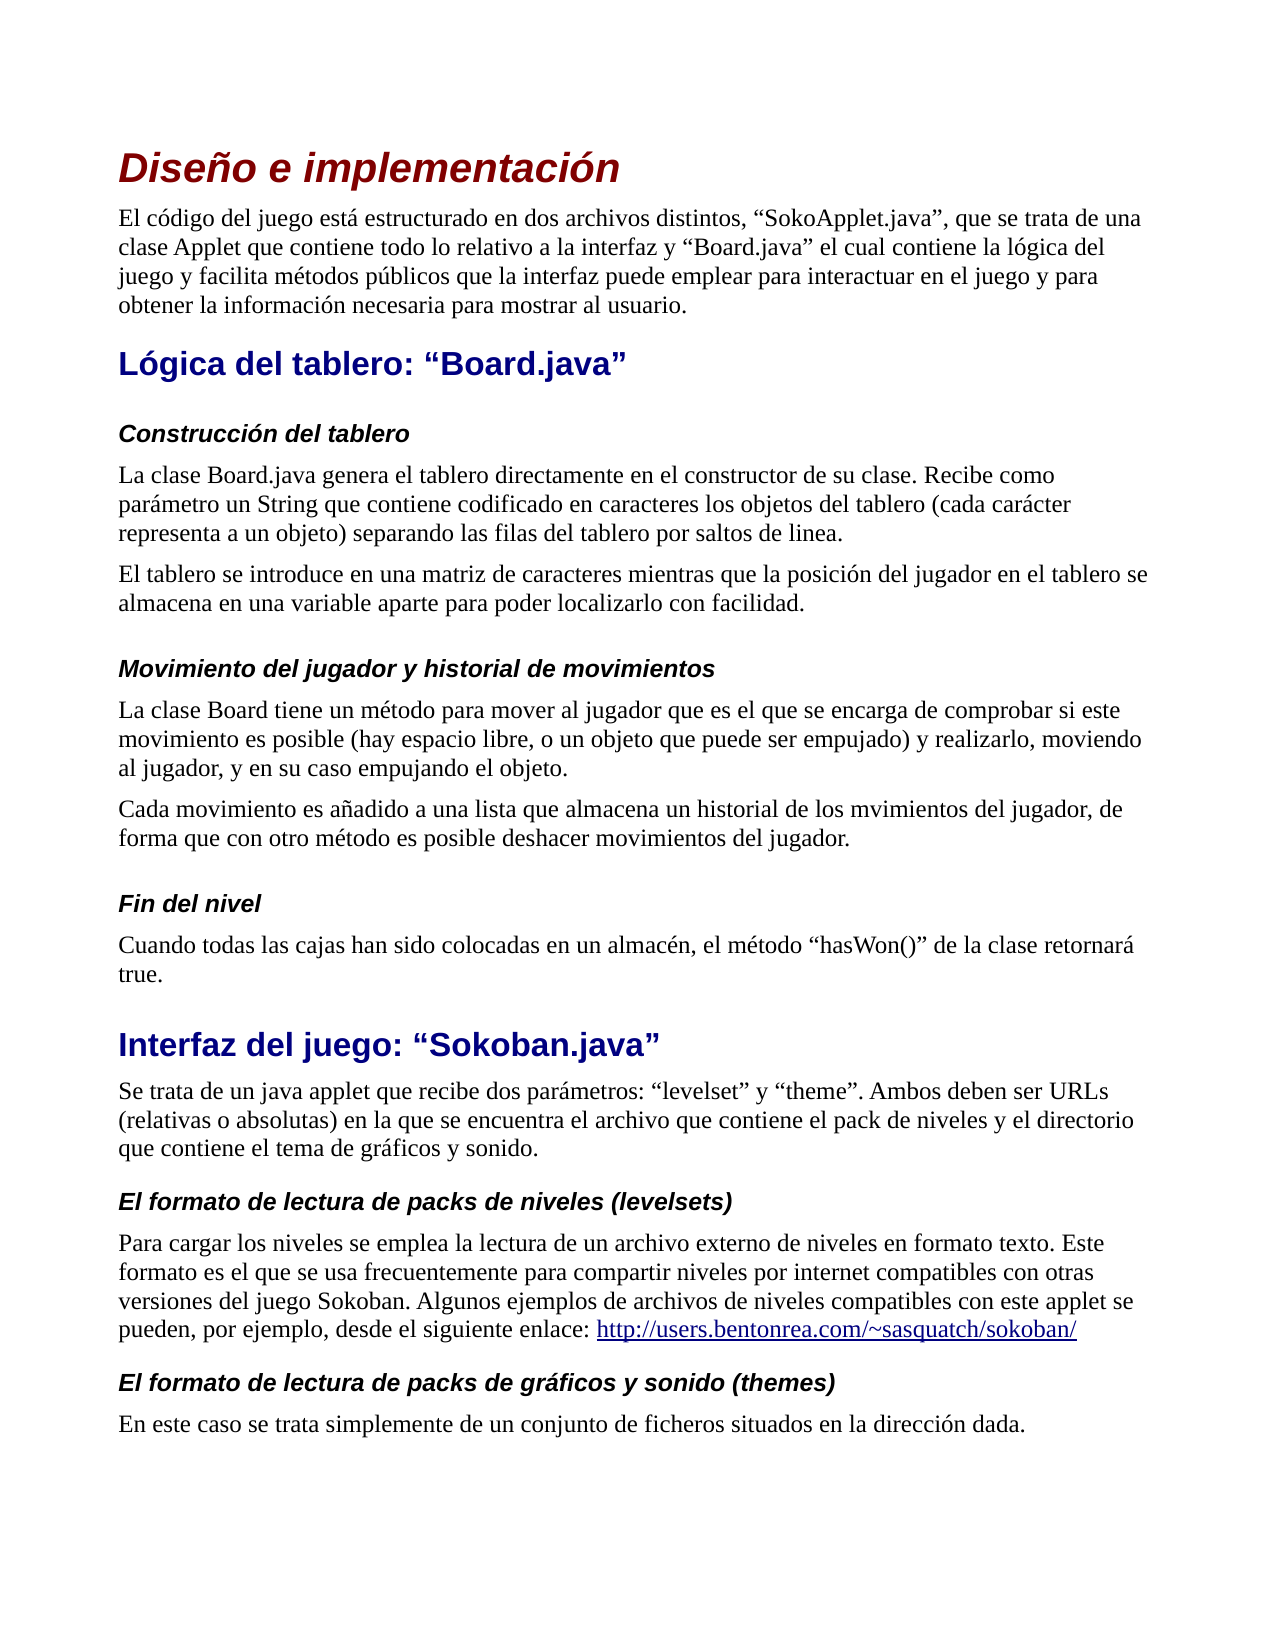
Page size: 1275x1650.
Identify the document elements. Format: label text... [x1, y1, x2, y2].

subtitle Interfaz del juego: “Sokoban.java” [118, 1025, 1157, 1063]
text Para cargar los niveles se emplea la lectura de un archivo externo de niveles en formato texto. Este formato es el que se usa frecuentemente para compartir niveles por internet compatibles con otras versiones del juego Sokoban. Algunos ejemplos de archivos de niveles compatibles con este applet se pueden, por ejemplo, desde el siguiente enlace: http://users.bentonrea.com/~sasquatch/sokoban/ [118, 1228, 1157, 1343]
subtitle Lógica del tablero: “Board.java” [118, 343, 1157, 382]
subtitle Diseño e implementación [118, 143, 1157, 191]
subtitle Construcción del tablero [118, 419, 1157, 448]
text Cada movimiento es añadido a una lista que almacena un historial de los mvimientos del jugador, de forma que con otro método es posible deshacer movimientos del jugador. [118, 794, 1157, 852]
subtitle Movimiento del jugador y historial de movimientos [118, 654, 1157, 683]
text Se trata de un java applet que recibe dos parámetros: “levelset” y “theme”. Ambos deben ser URLs (relativas o absolutas) en la que se encuentra el archivo que contiene el pack de niveles y el directorio que contiene el tema de gráficos y sonido. [118, 1076, 1157, 1162]
text La clase Board tiene un método para mover al jugador que es el que se encarga de comprobar si este movimiento es posible (hay espacio libre, o un objeto que puede ser empujado) y realizarlo, moviendo al jugador, y en su caso empujando el objeto. [118, 695, 1157, 782]
subtitle El formato de lectura de packs de niveles (levelsets) [118, 1187, 1157, 1216]
text El código del juego está estructurado en dos archivos distintos, “SokoApplet.java”, que se trata de una clase Applet que contiene todo lo relativo a la interfaz y “Board.java” el cual contiene la lógica del juego y facilita métodos públicos que la interfaz puede emplear para interactuar en el juego y para obtener la información necesaria para mostrar al usuario. [118, 203, 1157, 318]
subtitle Fin del nivel [118, 889, 1157, 918]
subtitle El formato de lectura de packs de gráficos y sonido (themes) [118, 1368, 1157, 1397]
text En este caso se trata simplemente de un conjunto de ficheros situados en la dirección dada. [118, 1409, 1157, 1438]
text El tablero se introduce en una matriz de caracteres mientras que la posición del jugador en el tablero se almacena en una variable aparte para poder localizarlo con facilidad. [118, 559, 1157, 617]
text La clase Board.java genera el tablero directamente en el constructor de su clase. Recibe como parámetro un String que contiene codificado en caracteres los objetos del tablero (cada carácter representa a un objeto) separando las filas del tablero por saltos de linea. [118, 461, 1157, 547]
text Cuando todas las cajas han sido colocadas en un almacén, el método “hasWon()” de la clase retornará true. [118, 930, 1157, 988]
